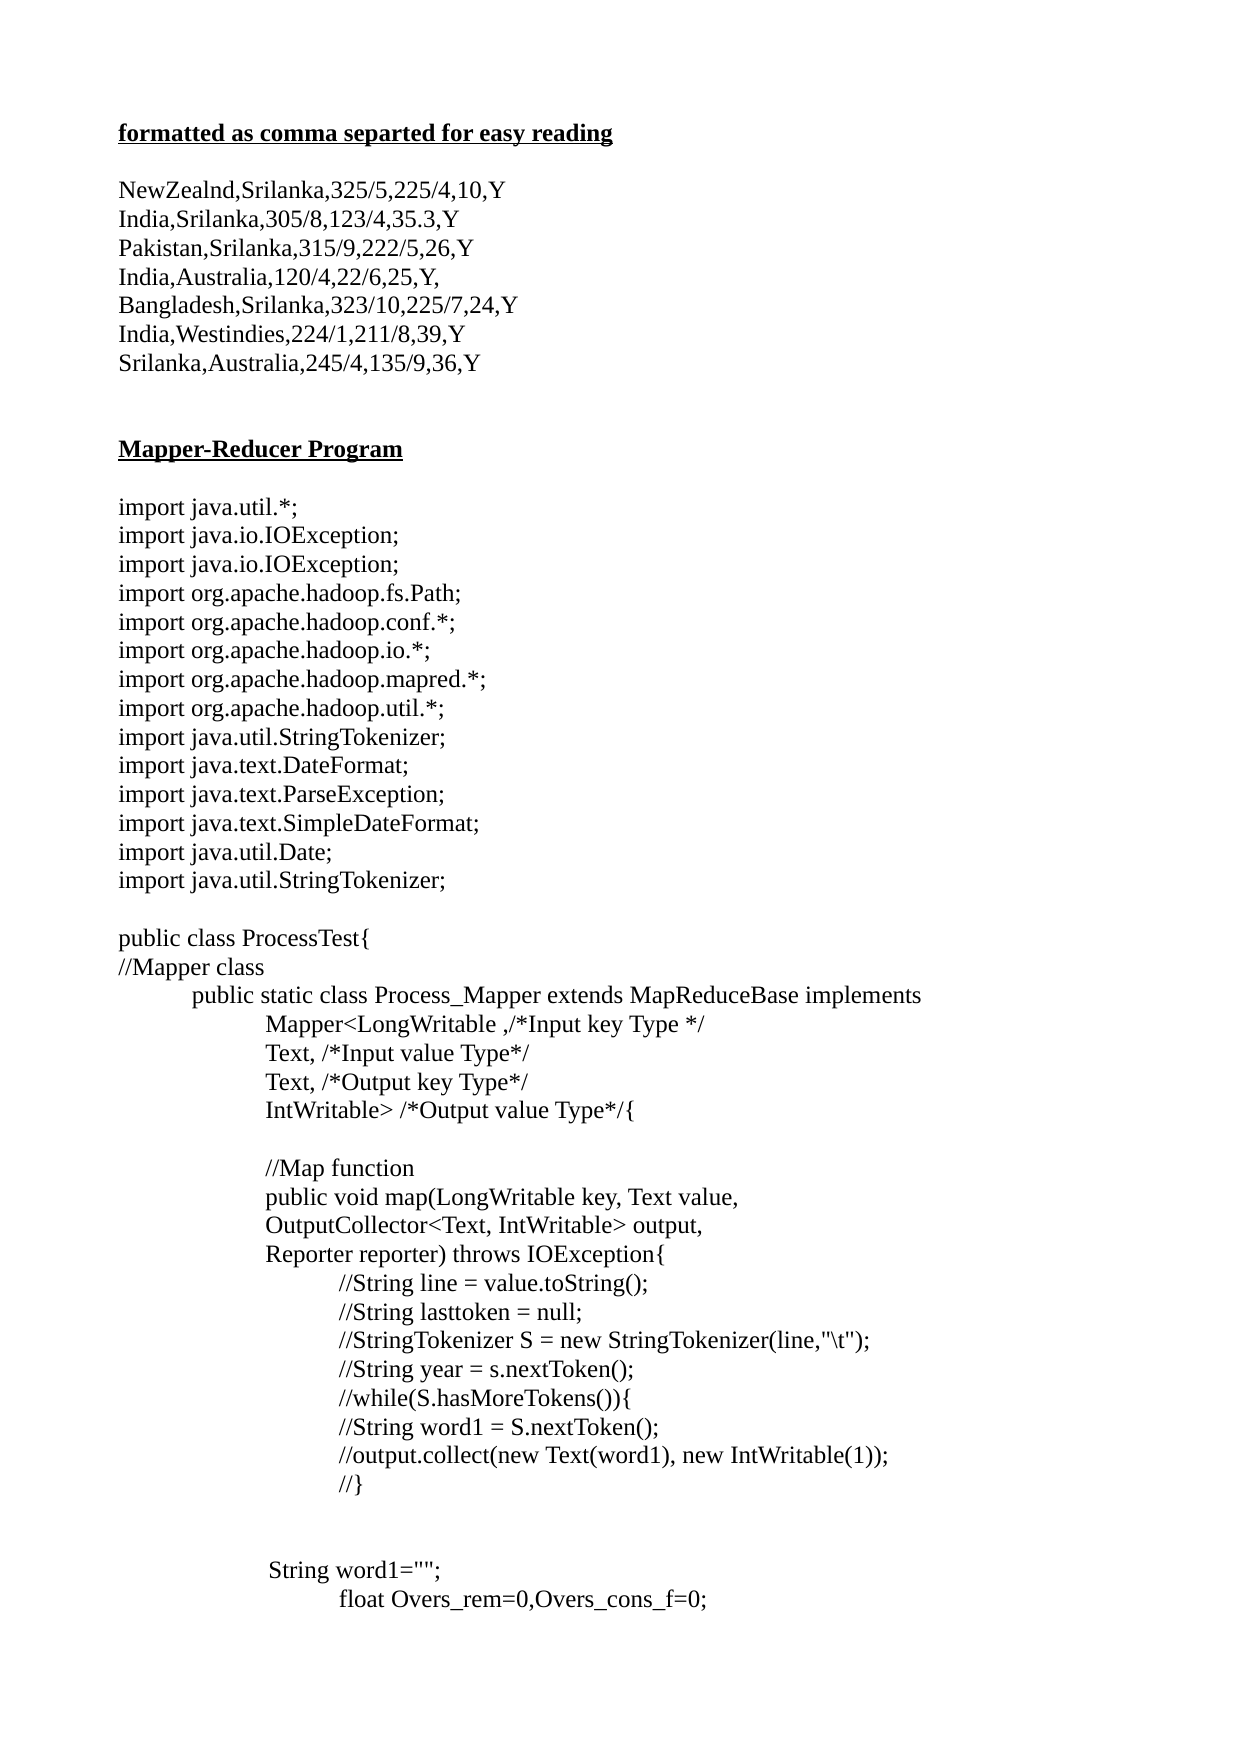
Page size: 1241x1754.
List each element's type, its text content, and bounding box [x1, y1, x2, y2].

text import java.util.Date; [118, 837, 1122, 866]
text import org.apache.hadoop.mapred.*; [118, 664, 1122, 693]
text India,Westindies,224/1,211/8,39,Y [118, 319, 1122, 348]
text //output.collect(new Text(word1), new IntWritable(1)); [118, 1441, 1122, 1469]
text import java.util.*; [118, 492, 1122, 521]
text import org.apache.hadoop.io.*; [118, 636, 1122, 664]
text IntWritable> /*Output value Type*/{ [118, 1096, 1122, 1124]
text //StringTokenizer S = new StringTokenizer(line,"\t"); [118, 1326, 1122, 1354]
text import java.text.SimpleDateFormat; [118, 808, 1122, 837]
text //String lasttoken = null; [118, 1297, 1122, 1326]
text Reporter reporter) throws IOException{ [118, 1239, 1122, 1268]
text Pakistan,Srilanka,315/9,222/5,26,Y [118, 233, 1122, 262]
text import java.text.DateFormat; [118, 751, 1122, 779]
text India,Srilanka,305/8,123/4,35.3,Y [118, 204, 1122, 233]
text public class ProcessTest{ [118, 923, 1122, 952]
text import java.io.IOException; [118, 549, 1122, 578]
text public static class Process_Mapper extends MapReduceBase implements [118, 981, 1122, 1009]
text public void map(LongWritable key, Text value, [118, 1182, 1122, 1211]
text import java.text.ParseException; [118, 779, 1122, 808]
text //while(S.hasMoreTokens()){ [118, 1383, 1122, 1412]
text //Mapper class [118, 952, 1122, 981]
text Text, /*Input value Type*/ [118, 1038, 1122, 1067]
text OutputCollector<Text, IntWritable> output, [118, 1211, 1122, 1239]
text //} [118, 1469, 1122, 1498]
text //String year = s.nextToken(); [118, 1354, 1122, 1383]
text import java.util.StringTokenizer; [118, 866, 1122, 894]
text //Map function [118, 1153, 1122, 1182]
text Bangladesh,Srilanka,323/10,225/7,24,Y [118, 291, 1122, 319]
text import java.io.IOException; [118, 521, 1122, 549]
text //String word1 = S.nextToken(); [118, 1412, 1122, 1441]
text import org.apache.hadoop.fs.Path; [118, 578, 1122, 607]
text Srilanka,Australia,245/4,135/9,36,Y [118, 348, 1122, 377]
text India,Australia,120/4,22/6,25,Y, [118, 262, 1122, 291]
text import org.apache.hadoop.util.*; [118, 693, 1122, 722]
text String word1=""; [118, 1556, 1122, 1584]
text Text, /*Output key Type*/ [118, 1067, 1122, 1096]
text NewZealnd,Srilanka,325/5,225/4,10,Y [118, 176, 1122, 204]
text import java.util.StringTokenizer; [118, 722, 1122, 751]
text import org.apache.hadoop.conf.*; [118, 607, 1122, 636]
text Mapper<LongWritable ,/*Input key Type */ [118, 1009, 1122, 1038]
text Mapper-Reducer Program [118, 434, 1122, 463]
text float Overs_rem=0,Overs_cons_f=0; [118, 1584, 1122, 1613]
text //String line = value.toString(); [118, 1268, 1122, 1297]
text formatted as comma separted for easy reading [118, 118, 1122, 147]
